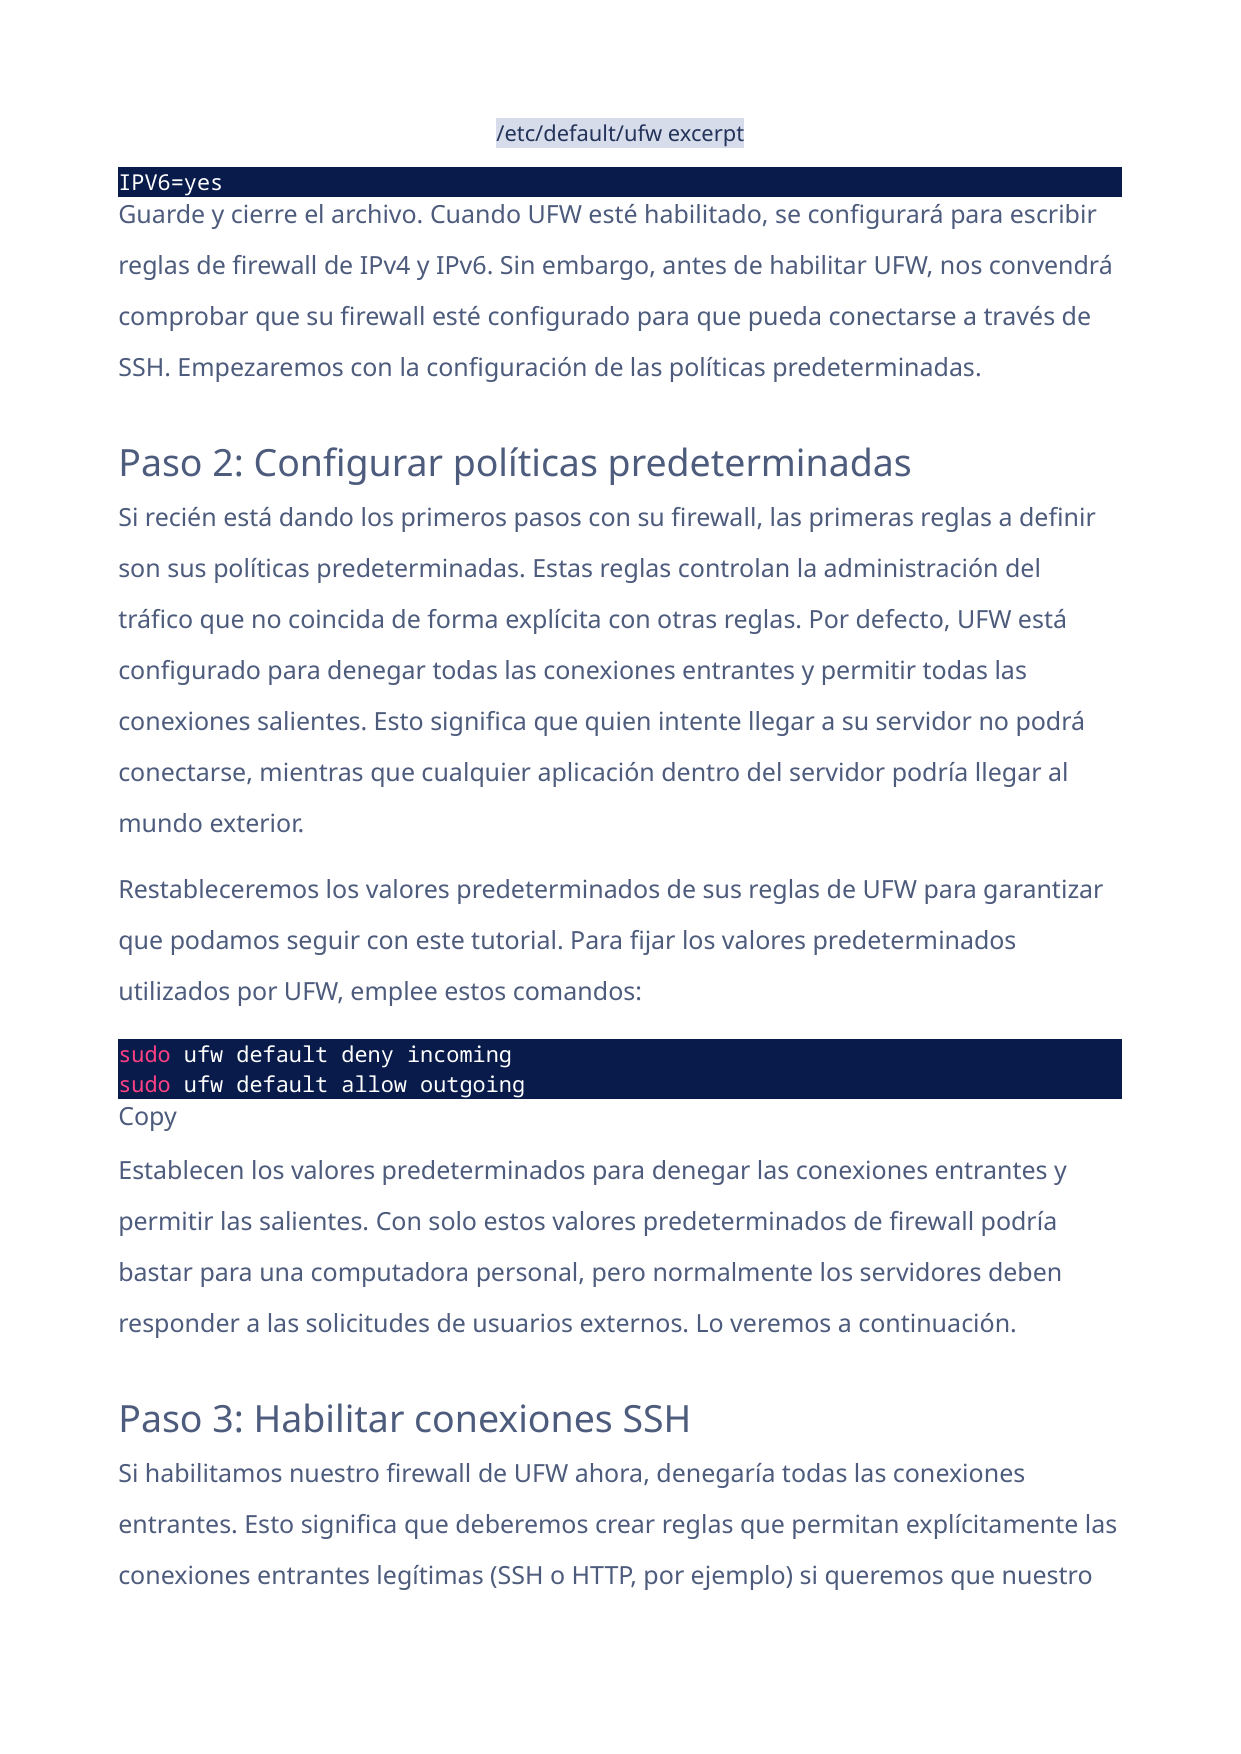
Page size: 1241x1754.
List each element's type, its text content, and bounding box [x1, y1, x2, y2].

subtitle Paso 2: Configurar políticas predeterminadas [118, 436, 1122, 487]
subtitle Paso 3: Habilitar conexiones SSH [118, 1392, 1122, 1443]
text Guarde y cierre el archivo. Cuando UFW esté habilitado, se configurará para escribir reglas de firewall de IPv4 y IPv6. Sin embargo, antes de habilitar UFW, nos convendrá comprobar que su firewall esté configurado para que pueda conectarse a través de SSH. Empezaremos con la configuración de las políticas predeterminadas. [118, 197, 1122, 384]
text IPV6=yes [118, 167, 1122, 197]
text Si habilitamos nuestro firewall de UFW ahora, denegaría todas las conexiones entrantes. Esto significa que deberemos crear reglas que permitan explícitamente las conexiones entrantes legítimas (SSH o HTTP, por ejemplo) si queremos que nuestro [118, 1456, 1122, 1592]
text Restableceremos los valores predeterminados de sus reglas de UFW para garantizar que podamos seguir con este tutorial. Para fijar los valores predeterminados utilizados por UFW, emplee estos comandos: [118, 872, 1122, 1008]
text sudo ufw default deny incoming [118, 1039, 1122, 1069]
text Copy [118, 1099, 1122, 1133]
text sudo ufw default allow outgoing [118, 1069, 1122, 1099]
text Establecen los valores predeterminados para denegar las conexiones entrantes y permitir las salientes. Con solo estos valores predeterminados de firewall podría bastar para una computadora personal, pero normalmente los servidores deben responder a las solicitudes de usuarios externos. Lo veremos a continuación. [118, 1153, 1122, 1340]
text /etc/default/ufw excerpt [118, 118, 1122, 148]
text Si recién está dando los primeros pasos con su firewall, las primeras reglas a definir son sus políticas predeterminadas. Estas reglas controlan la administración del tráfico que no coincida de forma explícita con otras reglas. Por defecto, UFW está configurado para denegar todas las conexiones entrantes y permitir todas las conexiones salientes. Esto significa que quien intente llegar a su servidor no podrá conectarse, mientras que cualquier aplicación dentro del servidor podría llegar al mundo exterior. [118, 500, 1122, 840]
